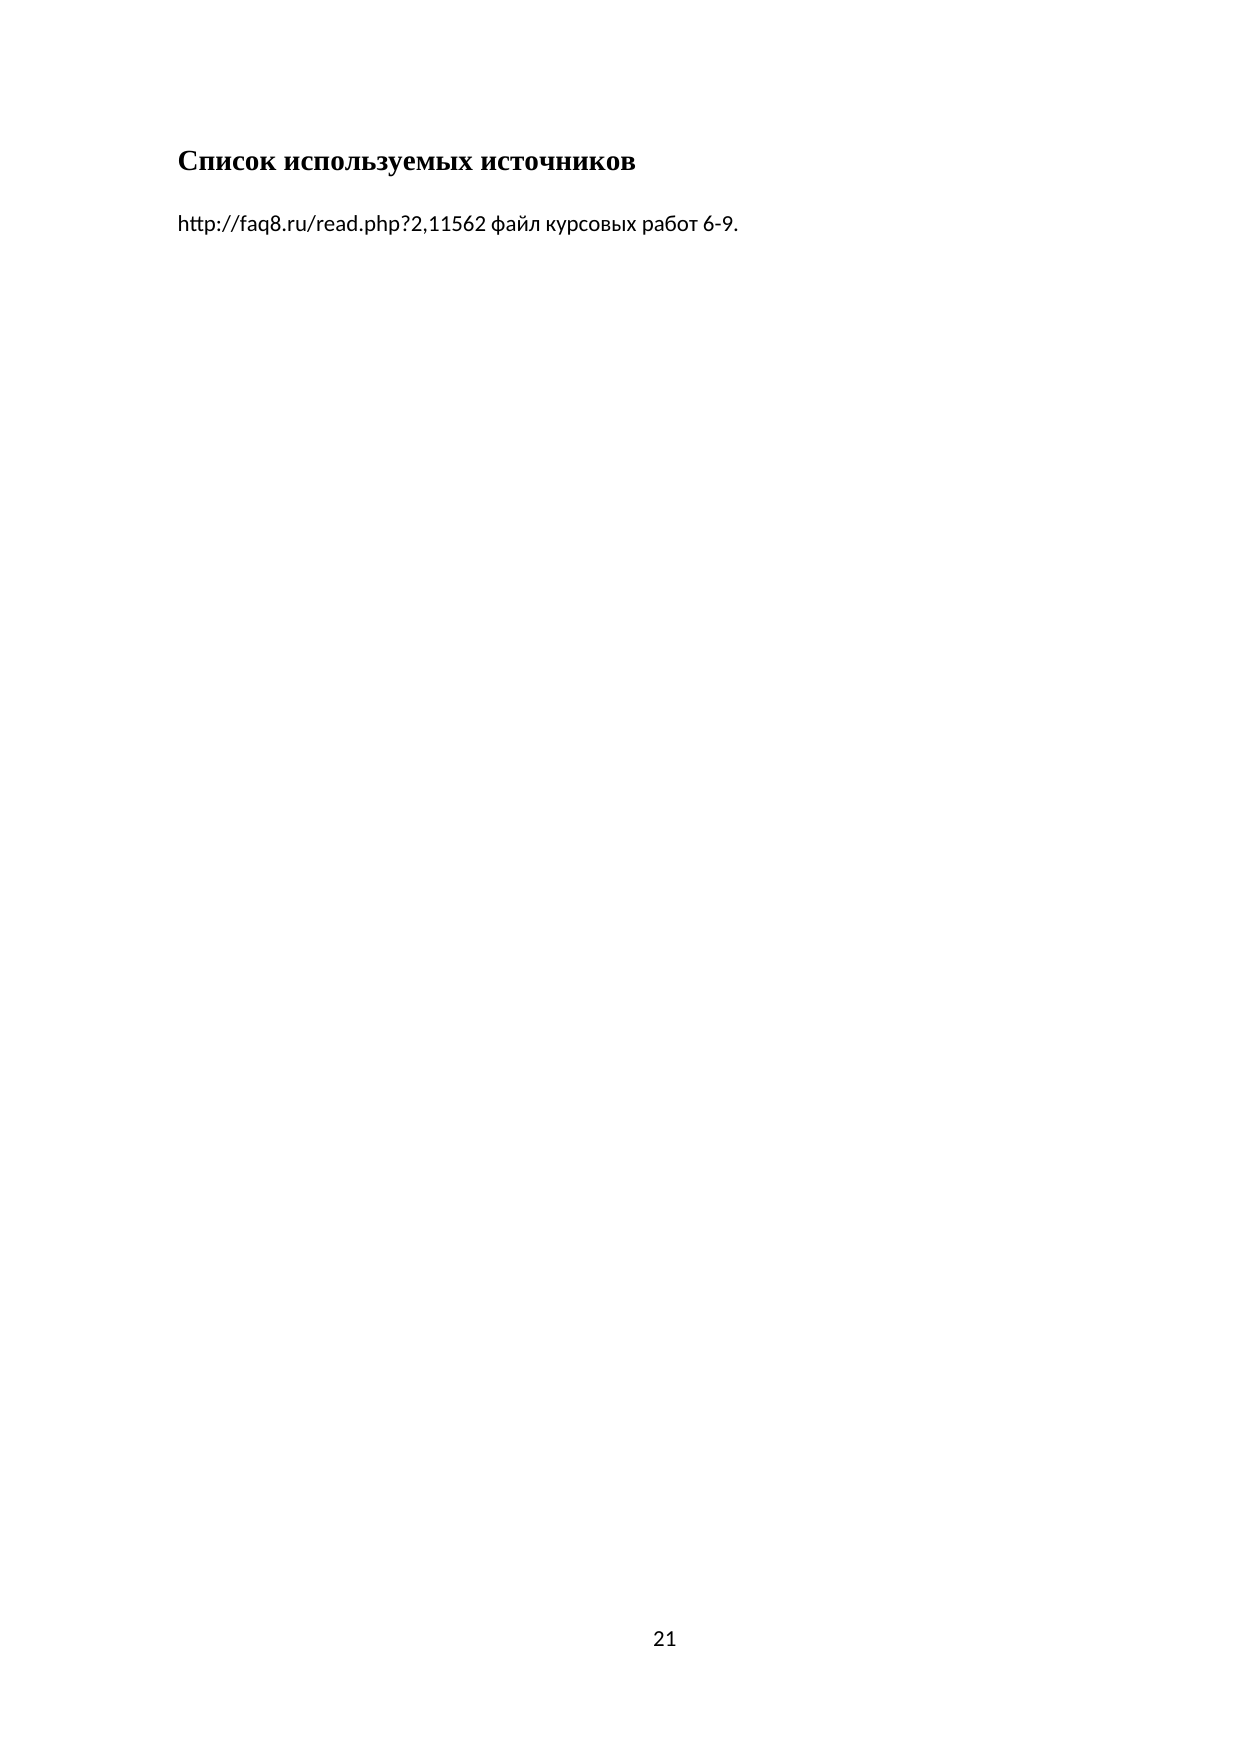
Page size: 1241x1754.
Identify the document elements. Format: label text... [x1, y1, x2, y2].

subtitle Список используемых источников [177, 143, 1152, 177]
list http://faq8.ru/read.php?2,11562 файл курсовых работ 6-9. [177, 209, 1152, 237]
